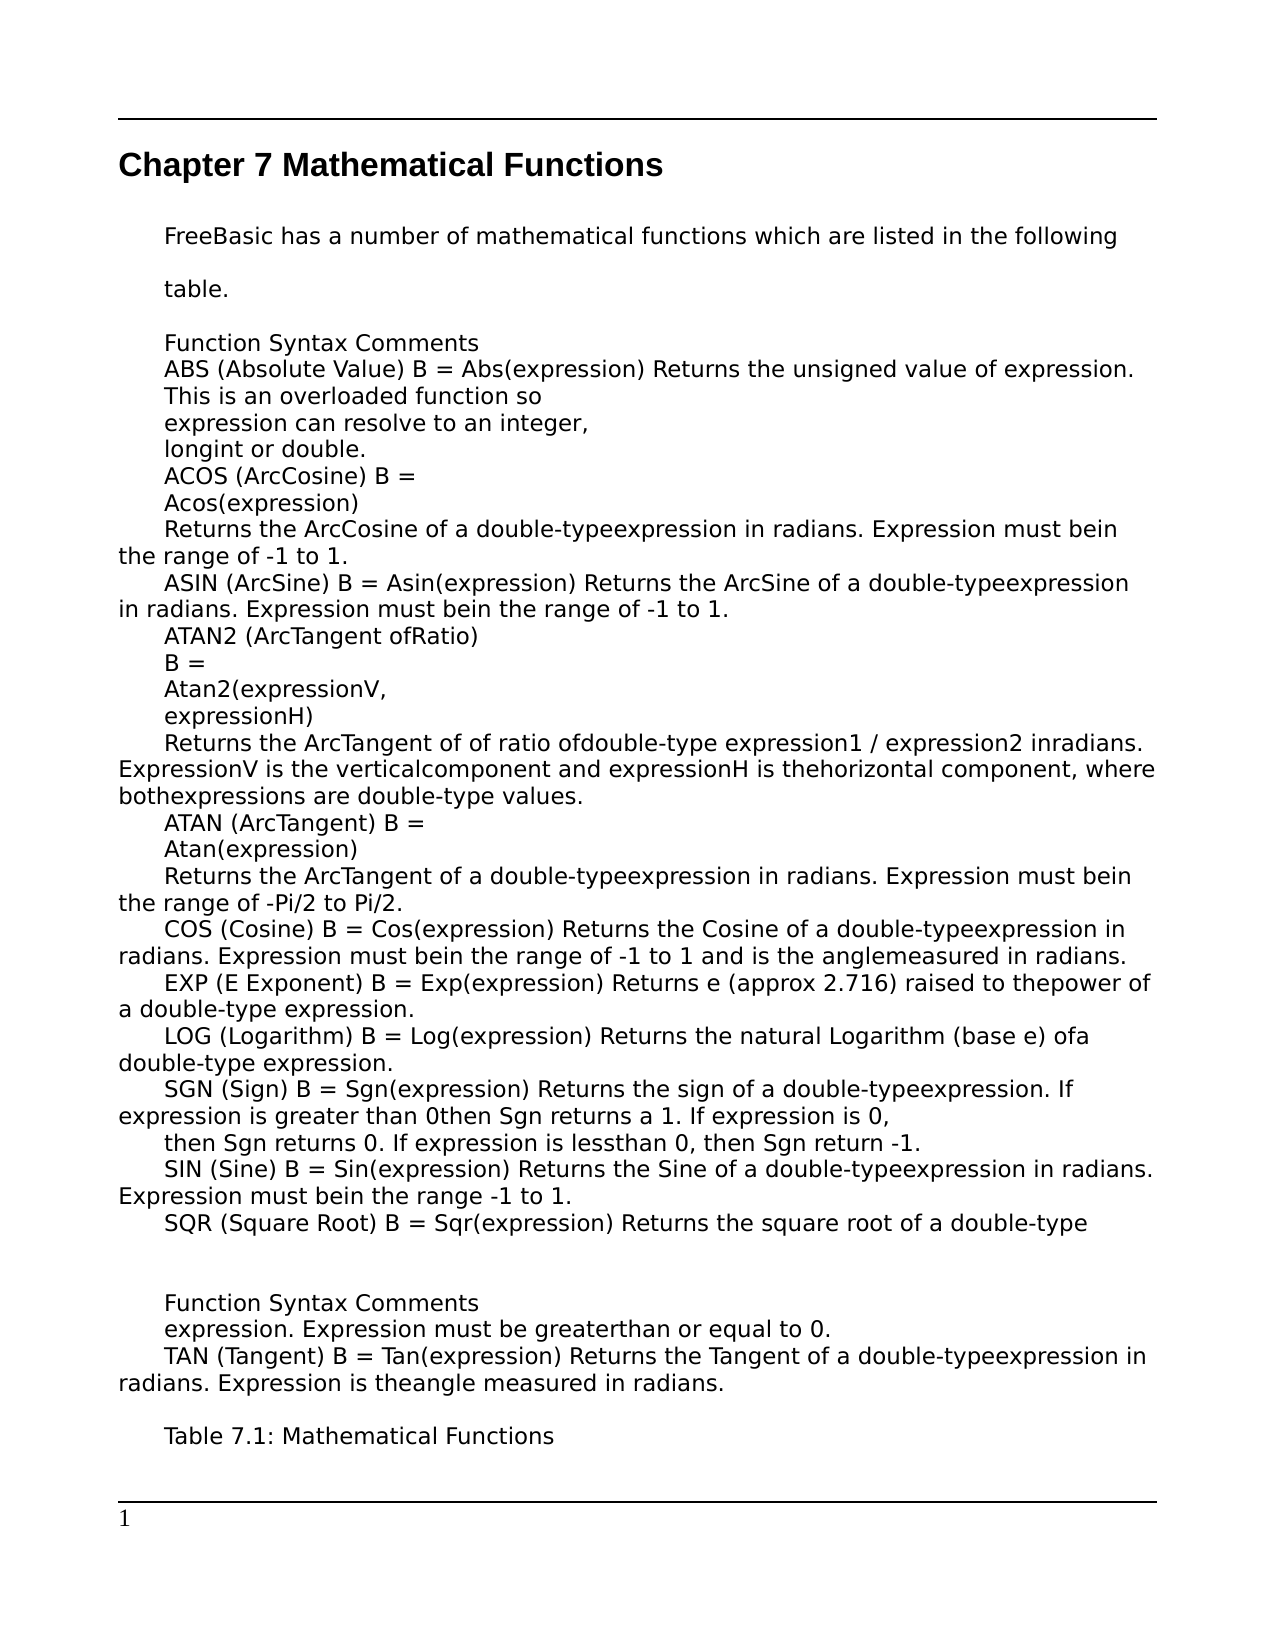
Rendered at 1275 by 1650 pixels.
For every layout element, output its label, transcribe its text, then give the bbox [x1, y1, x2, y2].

text Table 7.1: Mathematical Functions [118, 1423, 1157, 1450]
text then Sgn returns 0. If expression is lessthan 0, then Sgn return -1. [118, 1130, 1157, 1156]
text Returns the ArcCosine of a double-typeexpression in radians. Expression must bein the range of -1 to 1. [118, 516, 1157, 570]
text Acos(expression) [118, 490, 1157, 516]
text Function Syntax Comments [118, 1290, 1157, 1316]
text B = [118, 650, 1157, 676]
text Atan(expression) [118, 836, 1157, 863]
subtitle Chapter 7 Mathematical Functions [118, 145, 1157, 184]
text Returns the ArcTangent of a double-typeexpression in radians. Expression must bein the range of -Pi/2 to Pi/2. [118, 863, 1157, 916]
text ACOS (ArcCosine) B = [118, 463, 1157, 490]
text Function Syntax Comments [118, 330, 1157, 356]
text TAN (Tangent) B = Tan(expression) Returns the Tangent of a double-typeexpression in radians. Expression is theangle measured in radians. [118, 1343, 1157, 1396]
text Returns the ArcTangent of of ratio ofdouble-type expression1 / expression2 inradians. ExpressionV is the verticalcomponent and expressionH is thehorizontal component, where bothexpressions are double-type values. [118, 730, 1157, 810]
text ATAN (ArcTangent) B = [118, 810, 1157, 836]
text SIN (Sine) B = Sin(expression) Returns the Sine of a double-typeexpression in radians. Expression must bein the range -1 to 1. [118, 1156, 1157, 1210]
text COS (Cosine) B = Cos(expression) Returns the Cosine of a double-typeexpression in radians. Expression must bein the range of -1 to 1 and is the anglemeasured in radians. [118, 916, 1157, 970]
text SGN (Sign) B = Sgn(expression) Returns the sign of a double-typeexpression. If expression is greater than 0then Sgn returns a 1. If expression is 0, [118, 1076, 1157, 1130]
text longint or double. [118, 436, 1157, 463]
text This is an overloaded function so [118, 383, 1157, 410]
text expression. Expression must be greaterthan or equal to 0. [118, 1316, 1157, 1343]
text table. [118, 276, 1157, 303]
text Atan2(expressionV, [118, 676, 1157, 703]
text FreeBasic has a number of mathematical functions which are listed in the following [118, 223, 1157, 250]
text expression can resolve to an integer, [118, 410, 1157, 436]
text ABS (Absolute Value) B = Abs(expression) Returns the unsigned value of expression. [118, 356, 1157, 383]
text EXP (E Exponent) B = Exp(expression) Returns e (approx 2.716) raised to thepower of a double-type expression. [118, 970, 1157, 1023]
text SQR (Square Root) B = Sqr(expression) Returns the square root of a double-type [118, 1210, 1157, 1236]
text ASIN (ArcSine) B = Asin(expression) Returns the ArcSine of a double-typeexpression in radians. Expression must bein the range of -1 to 1. [118, 570, 1157, 623]
text ATAN2 (ArcTangent ofRatio) [118, 623, 1157, 650]
text LOG (Logarithm) B = Log(expression) Returns the natural Logarithm (base e) ofa double-type expression. [118, 1023, 1157, 1076]
text expressionH) [118, 703, 1157, 730]
